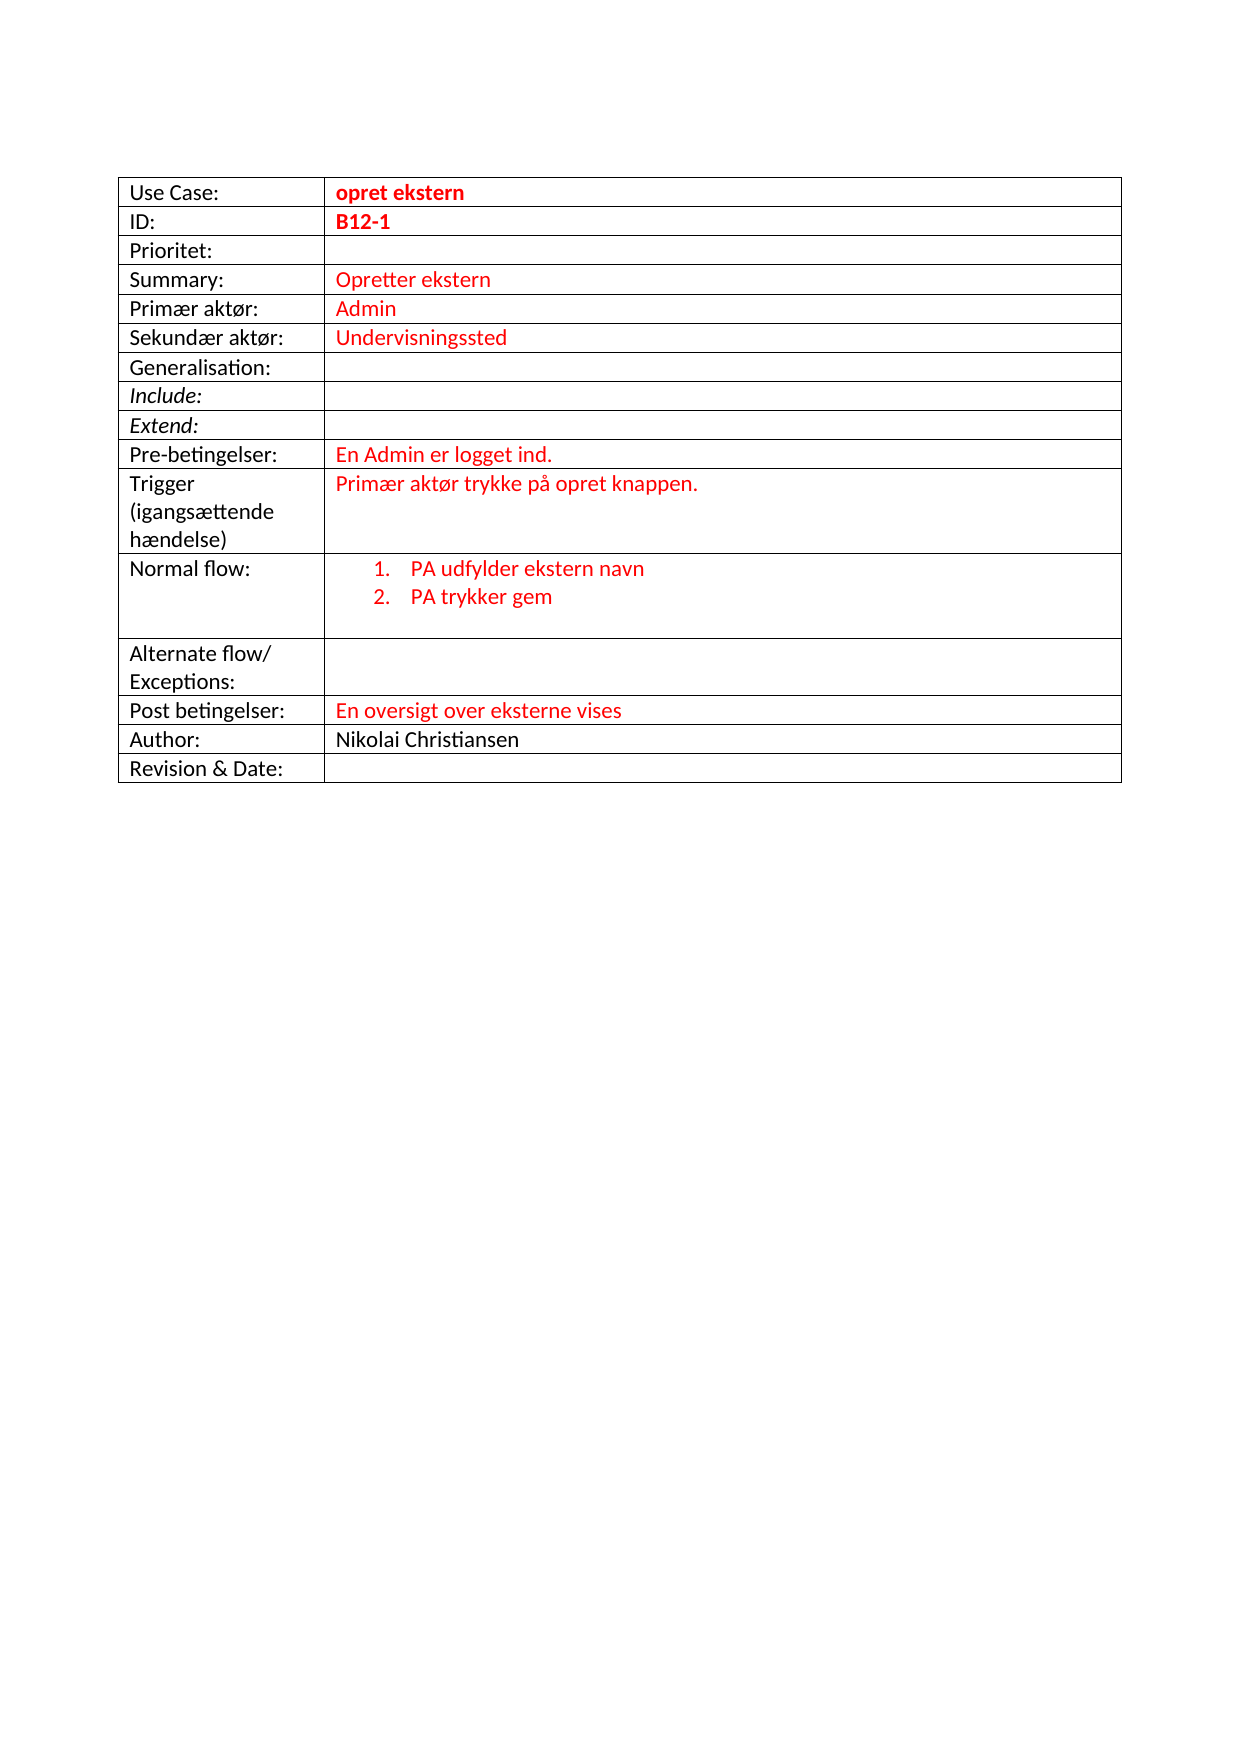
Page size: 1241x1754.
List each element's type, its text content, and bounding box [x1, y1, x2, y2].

table_header opret ekstern [325, 178, 1121, 206]
table_cell [325, 754, 1121, 782]
table_cell Pre-betingelser: [119, 440, 324, 468]
table_cell Opretter ekstern [325, 265, 1121, 293]
table_cell En oversigt over eksterne vises [325, 696, 1121, 724]
table_cell Trigger (igangsættende hændelse) [119, 469, 324, 553]
table_cell [325, 353, 1121, 381]
table_cell Undervisningssted [325, 324, 1121, 352]
table_cell [325, 639, 1121, 695]
table_cell Primær aktør trykke på opret knappen. [325, 469, 1121, 553]
table_header Use Case: [119, 178, 324, 206]
table_cell Generalisation: [119, 353, 324, 381]
table_cell [325, 411, 1121, 439]
table_cell Nikolai Christiansen [325, 725, 1121, 753]
table_cell Sekundær aktør: [119, 324, 324, 352]
table_cell Primær aktør: [119, 295, 324, 322]
table_cell Admin [325, 295, 1121, 322]
table_cell Normal flow: [119, 554, 324, 638]
table_cell B12-1 [325, 207, 1121, 235]
table_cell [325, 382, 1121, 410]
table_cell Post betingelser: [119, 696, 324, 724]
table_cell Include: [119, 382, 324, 410]
table_cell PA udfylder ekstern navn PA trykker gem [325, 554, 1121, 638]
table_cell Prioritet: [119, 236, 324, 264]
table_cell Extend: [119, 411, 324, 439]
table_cell Summary: [119, 265, 324, 293]
table_cell [325, 236, 1121, 264]
table_cell En Admin er logget ind. [325, 440, 1121, 468]
table_cell Author: [119, 725, 324, 753]
table_cell Revision & Date: [119, 754, 324, 782]
table_cell ID: [119, 207, 324, 235]
table_cell Alternate flow/ Exceptions: [119, 639, 324, 695]
